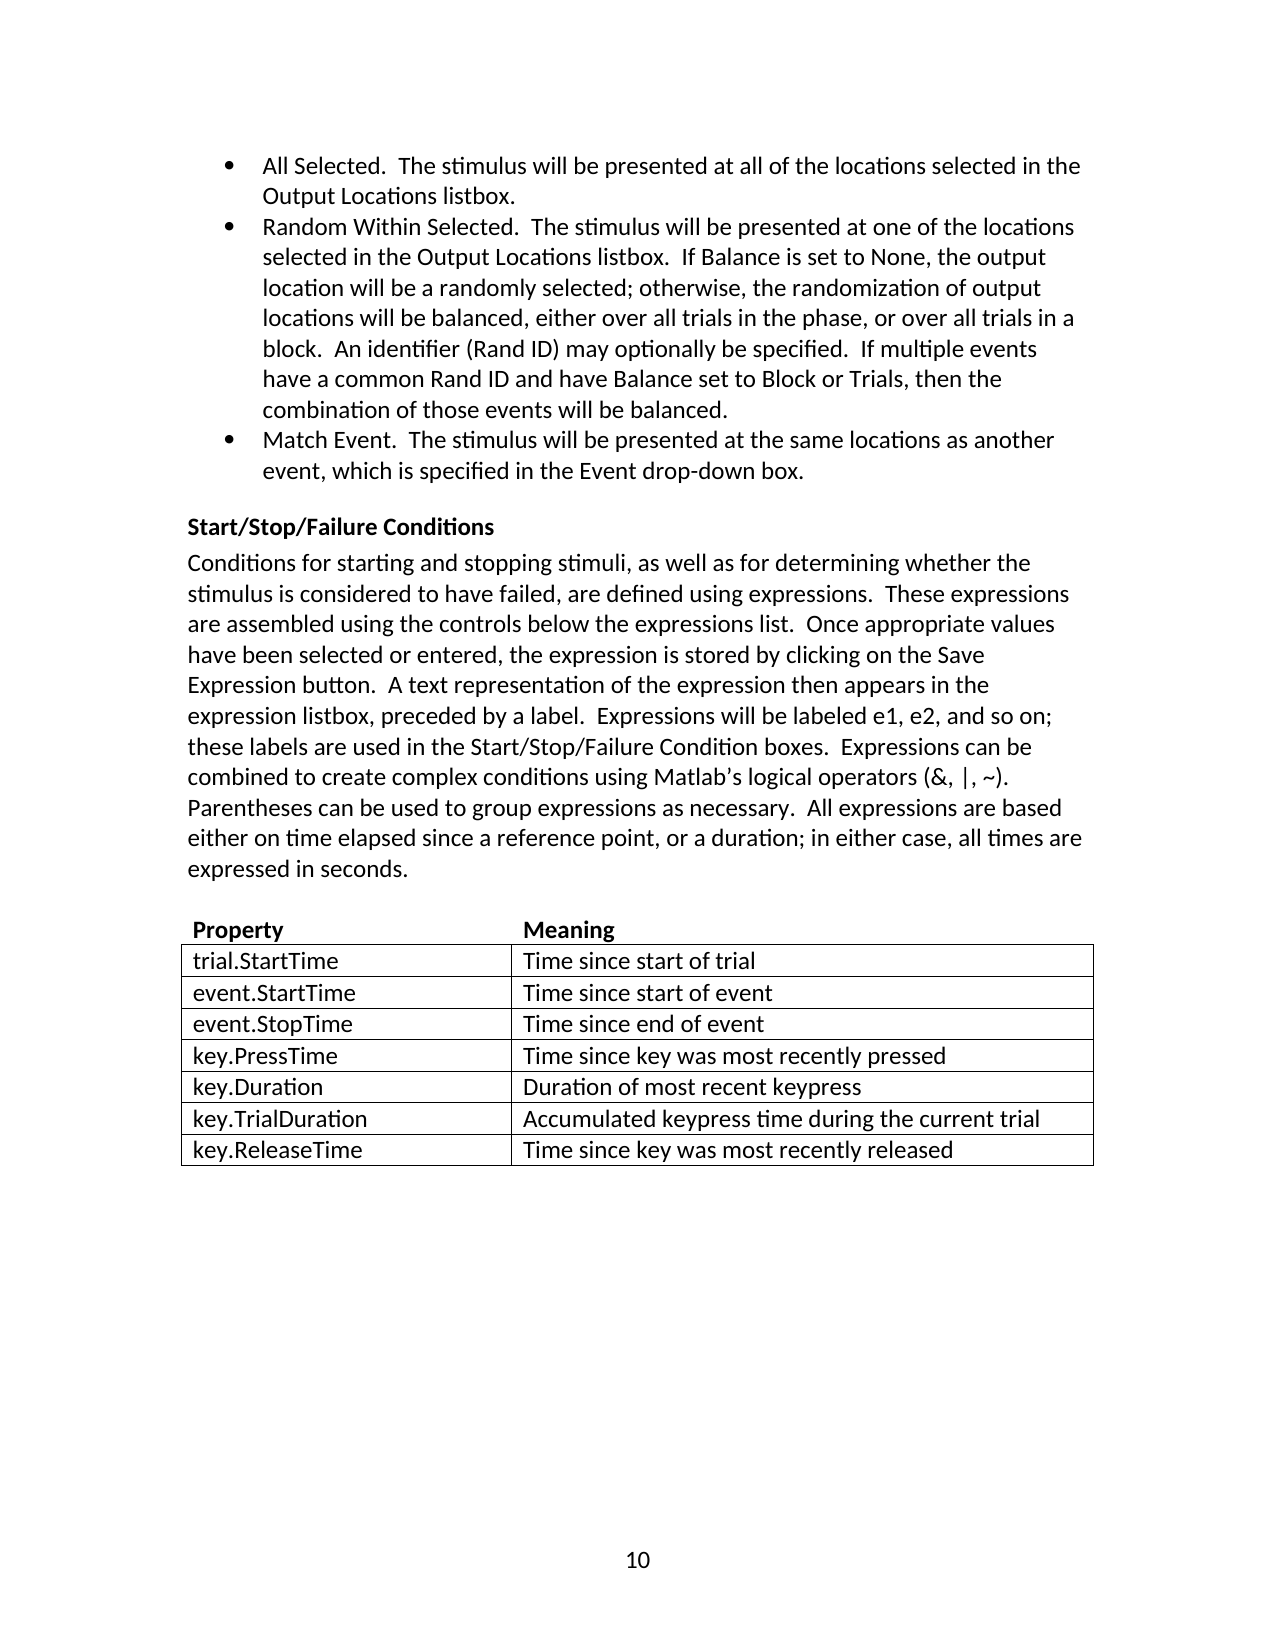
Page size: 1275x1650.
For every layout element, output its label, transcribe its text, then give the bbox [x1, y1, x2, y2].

table_cell Time since key was most recently pressed [512, 1040, 1093, 1071]
list All Selected. The stimulus will be presented at all of the locations selected in the Output Locations listbox. [225, 150, 1087, 211]
table_header Property [181, 914, 512, 944]
list Random Within Selected. The stimulus will be presented at one of the locations selected in the Output Locations listbox. If Balance is set to None, the output location will be a randomly selected; otherwise, the randomization of output locations will be balanced, either over all trials in the phase, or over all trials in a block. An identifier (Rand ID) may optionally be specified. If multiple events have a common Rand ID and have Balance set to Block or Trials, then the combination of those events will be balanced. [225, 211, 1087, 425]
table_cell Accumulated keypress time during the current trial [512, 1103, 1093, 1134]
table_cell event.StartTime [182, 977, 511, 1007]
text Conditions for starting and stopping stimuli, as well as for determining whether the stimulus is considered to have failed, are defined using expressions. These expressions are assembled using the controls below the expressions list. Once appropriate values have been selected or entered, the expression is stored by clicking on the Save Expression button. A text representation of the expression then appears in the expression listbox, preceded by a label. Expressions will be labeled e1, e2, and so on; these labels are used in the Start/Stop/Failure Condition boxes. Expressions can be combined to create complex conditions using Matlab’s logical operators (&, |, ~). Parentheses can be used to group expressions as necessary. All expressions are based either on time elapsed since a reference point, or a duration; in either case, all times are expressed in seconds. [187, 547, 1087, 883]
table_cell key.PressTime [182, 1040, 511, 1071]
table_cell key.Duration [182, 1072, 511, 1102]
table_cell key.ReleaseTime [182, 1135, 511, 1165]
list Match Event. The stimulus will be presented at the same locations as another event, which is specified in the Event drop-down box. [225, 425, 1087, 486]
table_cell key.TrialDuration [182, 1103, 511, 1134]
subtitle Start/Stop/Failure Conditions [187, 511, 1087, 541]
table_cell Time since end of event [512, 1009, 1093, 1039]
table_cell event.StopTime [182, 1009, 511, 1039]
table_cell Time since start of event [512, 977, 1093, 1007]
table_cell Time since start of trial [512, 945, 1093, 976]
table_cell Duration of most recent keypress [512, 1072, 1093, 1102]
table_cell Time since key was most recently released [512, 1135, 1093, 1165]
table_cell trial.StartTime [182, 945, 511, 976]
table_header Meaning [512, 914, 1094, 944]
